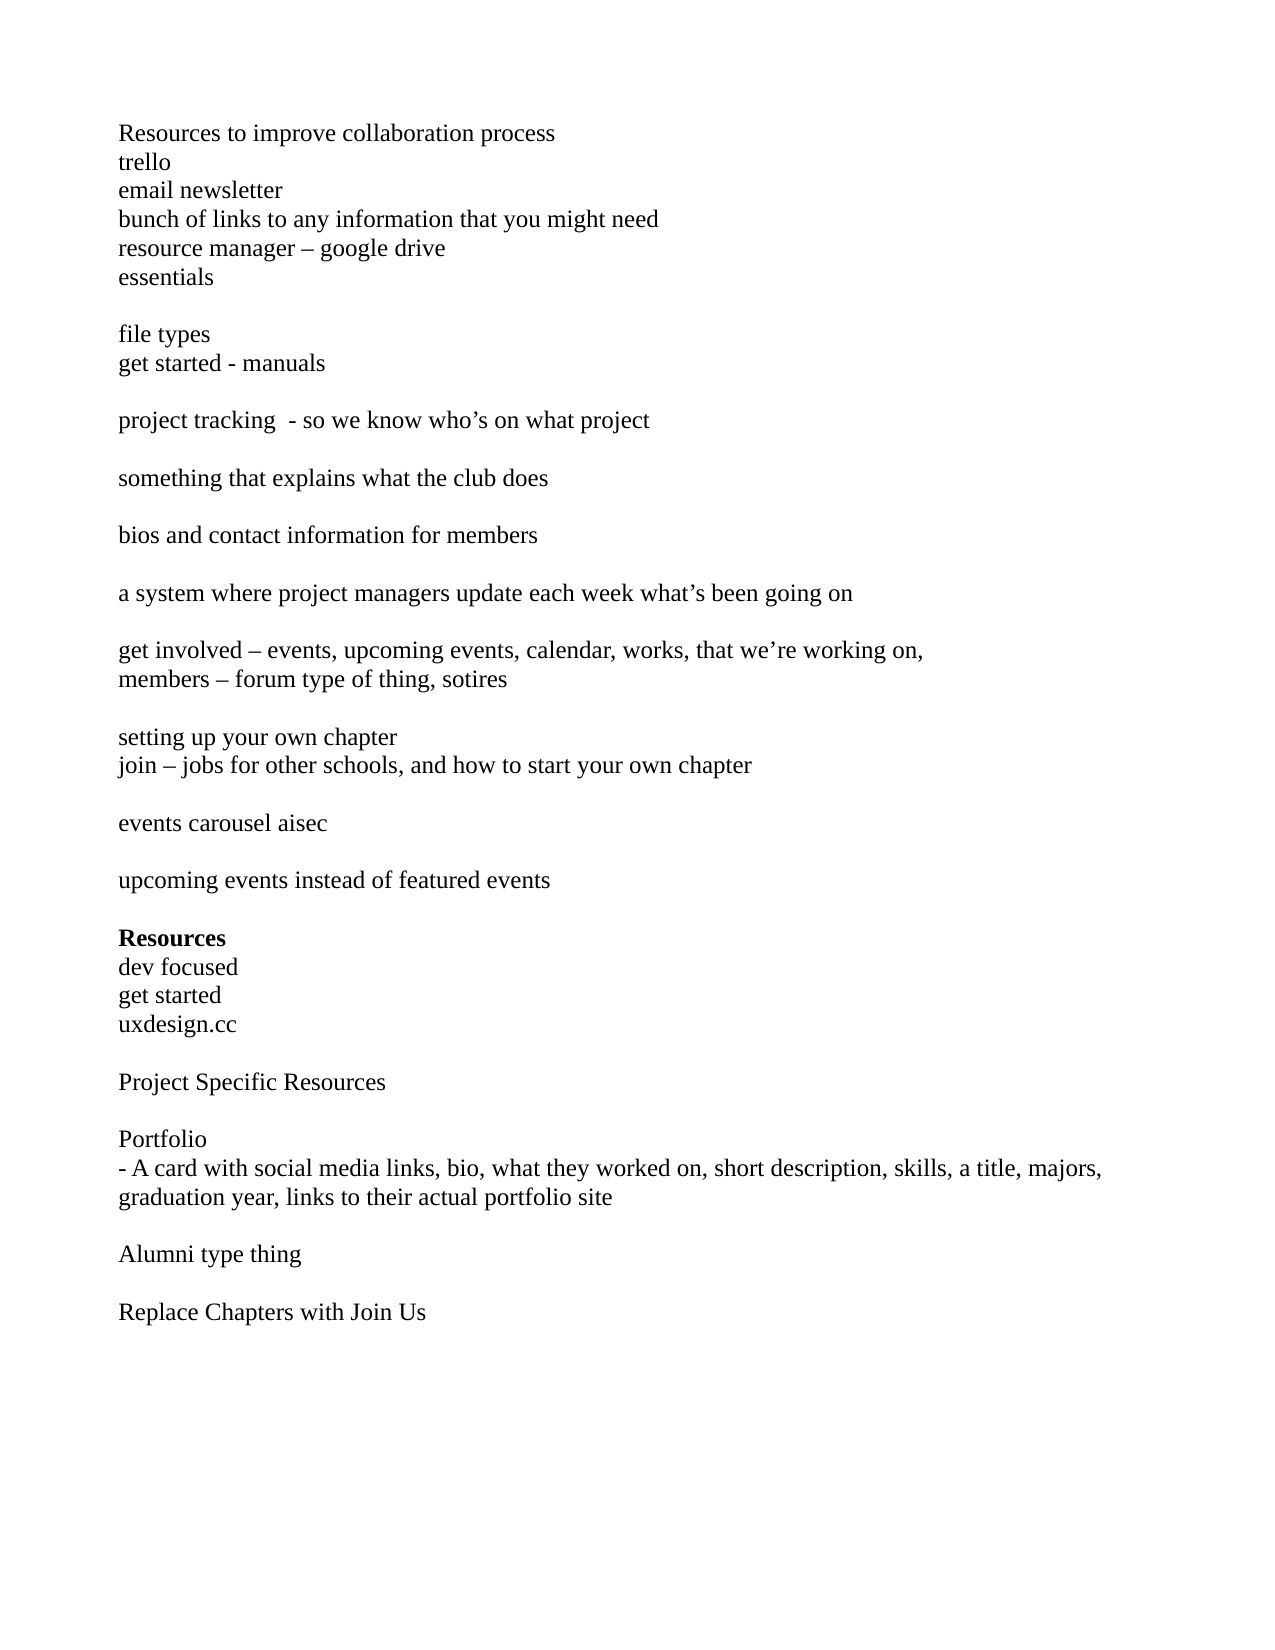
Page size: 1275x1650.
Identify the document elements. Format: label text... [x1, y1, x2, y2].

text a system where project managers update each week what’s been going on [118, 578, 1157, 607]
text uxdesign.cc [118, 1009, 1157, 1038]
text - A card with social media links, bio, what they worked on, short description, skills, a title, majors, graduation year, links to their actual portfolio site [118, 1153, 1157, 1211]
text events carousel aisec [118, 808, 1157, 837]
text project tracking - so we know who’s on what project [118, 406, 1157, 434]
text Replace Chapters with Join Us [118, 1297, 1157, 1326]
text join – jobs for other schools, and how to start your own chapter [118, 751, 1157, 779]
text Project Specific Resources [118, 1067, 1157, 1096]
text email newsletter [118, 176, 1157, 204]
text dev focused [118, 952, 1157, 981]
text members – forum type of thing, sotires [118, 664, 1157, 693]
text Resources [118, 923, 1157, 952]
text something that explains what the club does [118, 463, 1157, 492]
text upcoming events instead of featured events [118, 866, 1157, 894]
text bunch of links to any information that you might need [118, 204, 1157, 233]
text essentials [118, 262, 1157, 291]
text Alumni type thing [118, 1239, 1157, 1268]
text file types [118, 319, 1157, 348]
text bios and contact information for members [118, 521, 1157, 549]
text Resources to improve collaboration process [118, 118, 1157, 147]
text trello [118, 147, 1157, 176]
text resource manager – google drive [118, 233, 1157, 262]
text get involved – events, upcoming events, calendar, works, that we’re working on, [118, 636, 1157, 664]
text get started - manuals [118, 348, 1157, 377]
text Portfolio [118, 1124, 1157, 1153]
text get started [118, 981, 1157, 1009]
text setting up your own chapter [118, 722, 1157, 751]
